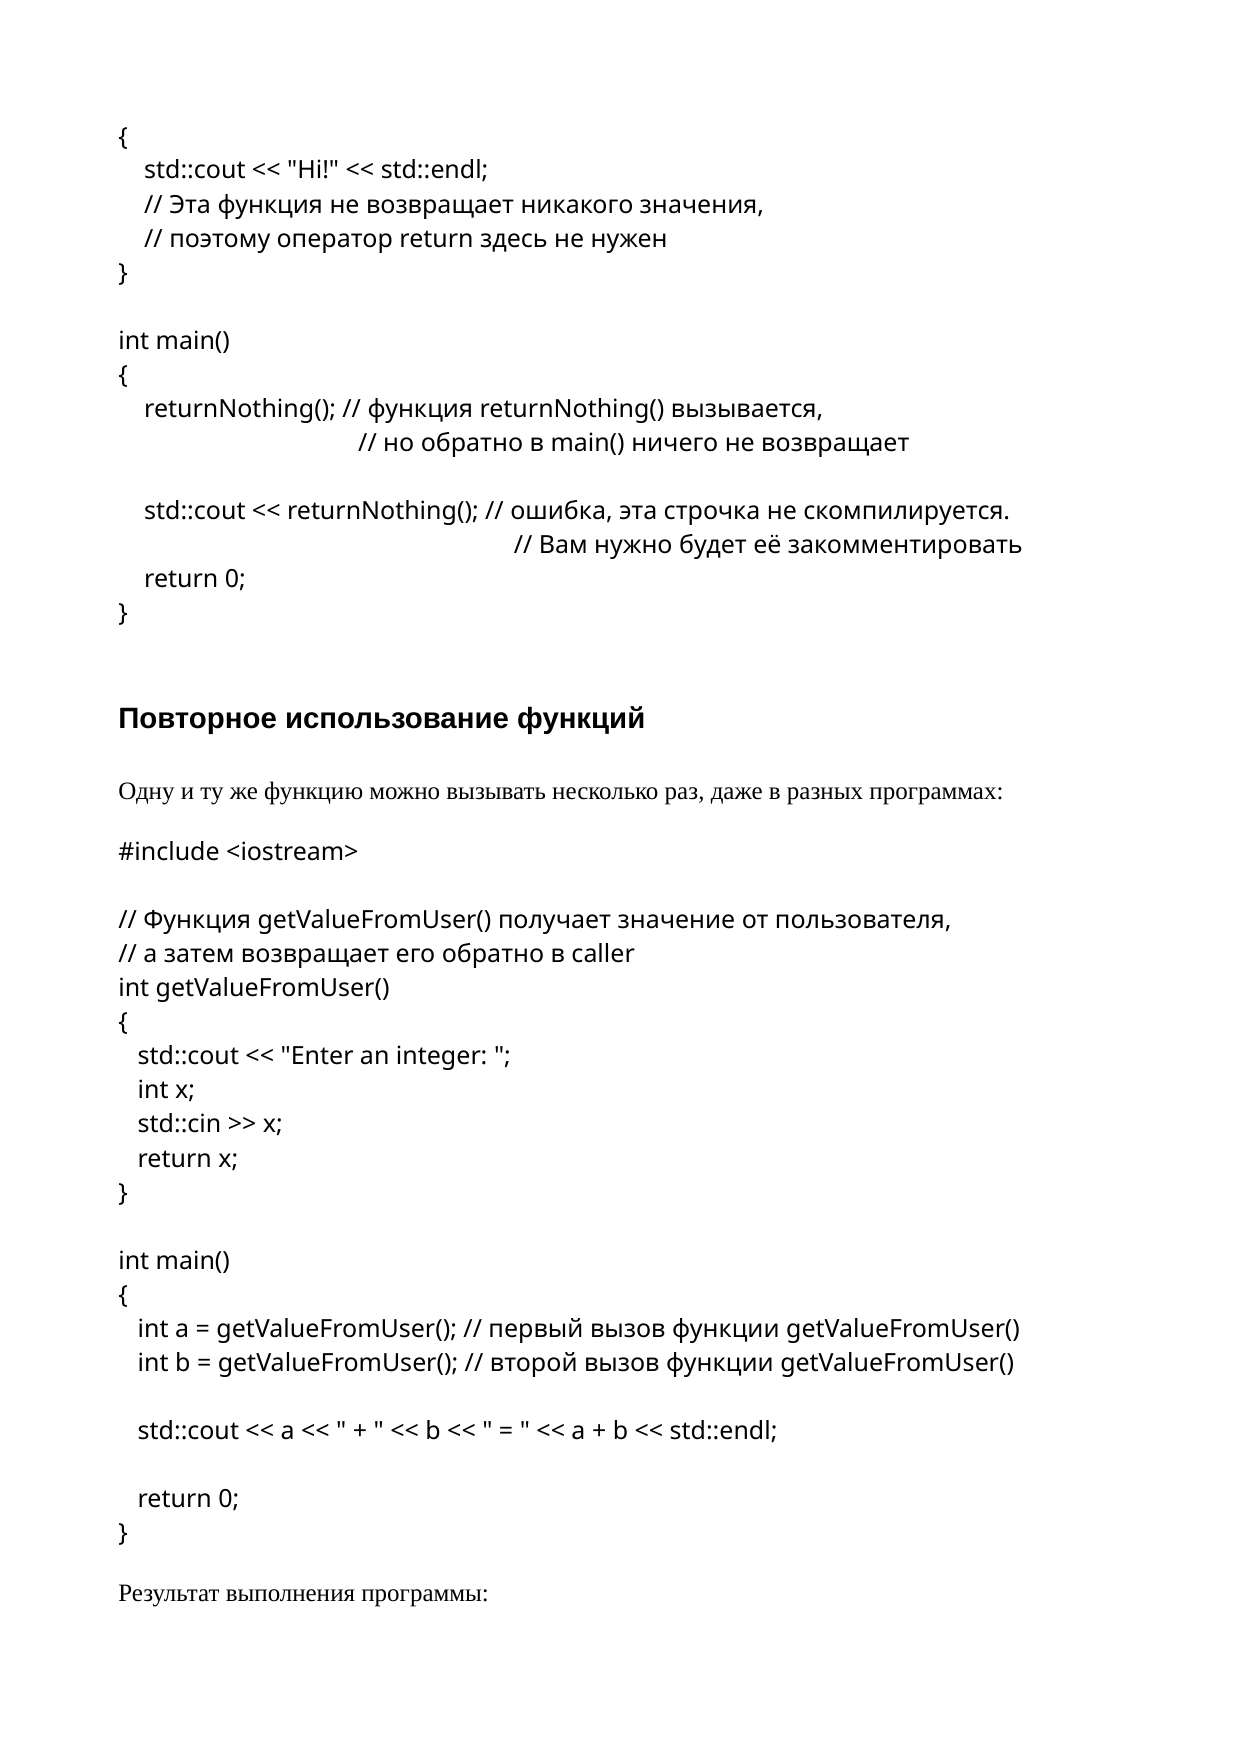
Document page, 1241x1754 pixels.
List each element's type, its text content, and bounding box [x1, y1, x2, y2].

text Результат выполнения программы: [118, 1578, 1122, 1606]
text return 0; [118, 561, 1122, 595]
text return 0; [118, 1481, 1122, 1515]
text #include <iostream> [118, 834, 1122, 868]
text int getValueFromUser() [118, 970, 1122, 1004]
text // но обратно в main() ничего не возвращает [118, 425, 1122, 459]
text // поэтому оператор return здесь не нужен [118, 220, 1122, 254]
text } [118, 595, 1122, 629]
text std::cout << "Enter an integer: "; [118, 1038, 1122, 1072]
text { [118, 357, 1122, 391]
text std::cin >> x; [118, 1106, 1122, 1140]
text int main() [118, 1242, 1122, 1276]
text std::cout << a << " + " << b << " = " << a + b << std::endl; [118, 1413, 1122, 1447]
text // Эта функция не возвращает никакого значения, [118, 186, 1122, 220]
text int x; [118, 1072, 1122, 1106]
text } [118, 1174, 1122, 1208]
text int main() [118, 322, 1122, 357]
text std::cout << "Hi!" << std::endl; [118, 152, 1122, 186]
text int b = getValueFromUser(); // второй вызов функции getValueFromUser() [118, 1344, 1122, 1379]
text returnNothing(); // функция returnNothing() вызывается, [118, 391, 1122, 425]
text { [118, 118, 1122, 152]
text // Вам нужно будет её закомментировать [118, 527, 1122, 561]
text // Функция getValueFromUser() получает значение от пользователя, [118, 902, 1122, 936]
subtitle Повторное использование функций [118, 701, 1122, 735]
text // а затем возвращает его обратно в caller [118, 936, 1122, 970]
text } [118, 1515, 1122, 1549]
text { [118, 1004, 1122, 1038]
text } [118, 254, 1122, 288]
text { [118, 1276, 1122, 1311]
text return x; [118, 1140, 1122, 1174]
text std::cout << returnNothing(); // ошибка, эта строчка не скомпилируется. [118, 493, 1122, 527]
text int a = getValueFromUser(); // первый вызов функции getValueFromUser() [118, 1311, 1122, 1344]
text Одну и ту же функцию можно вызывать несколько раз, даже в разных программах: [118, 776, 1122, 805]
